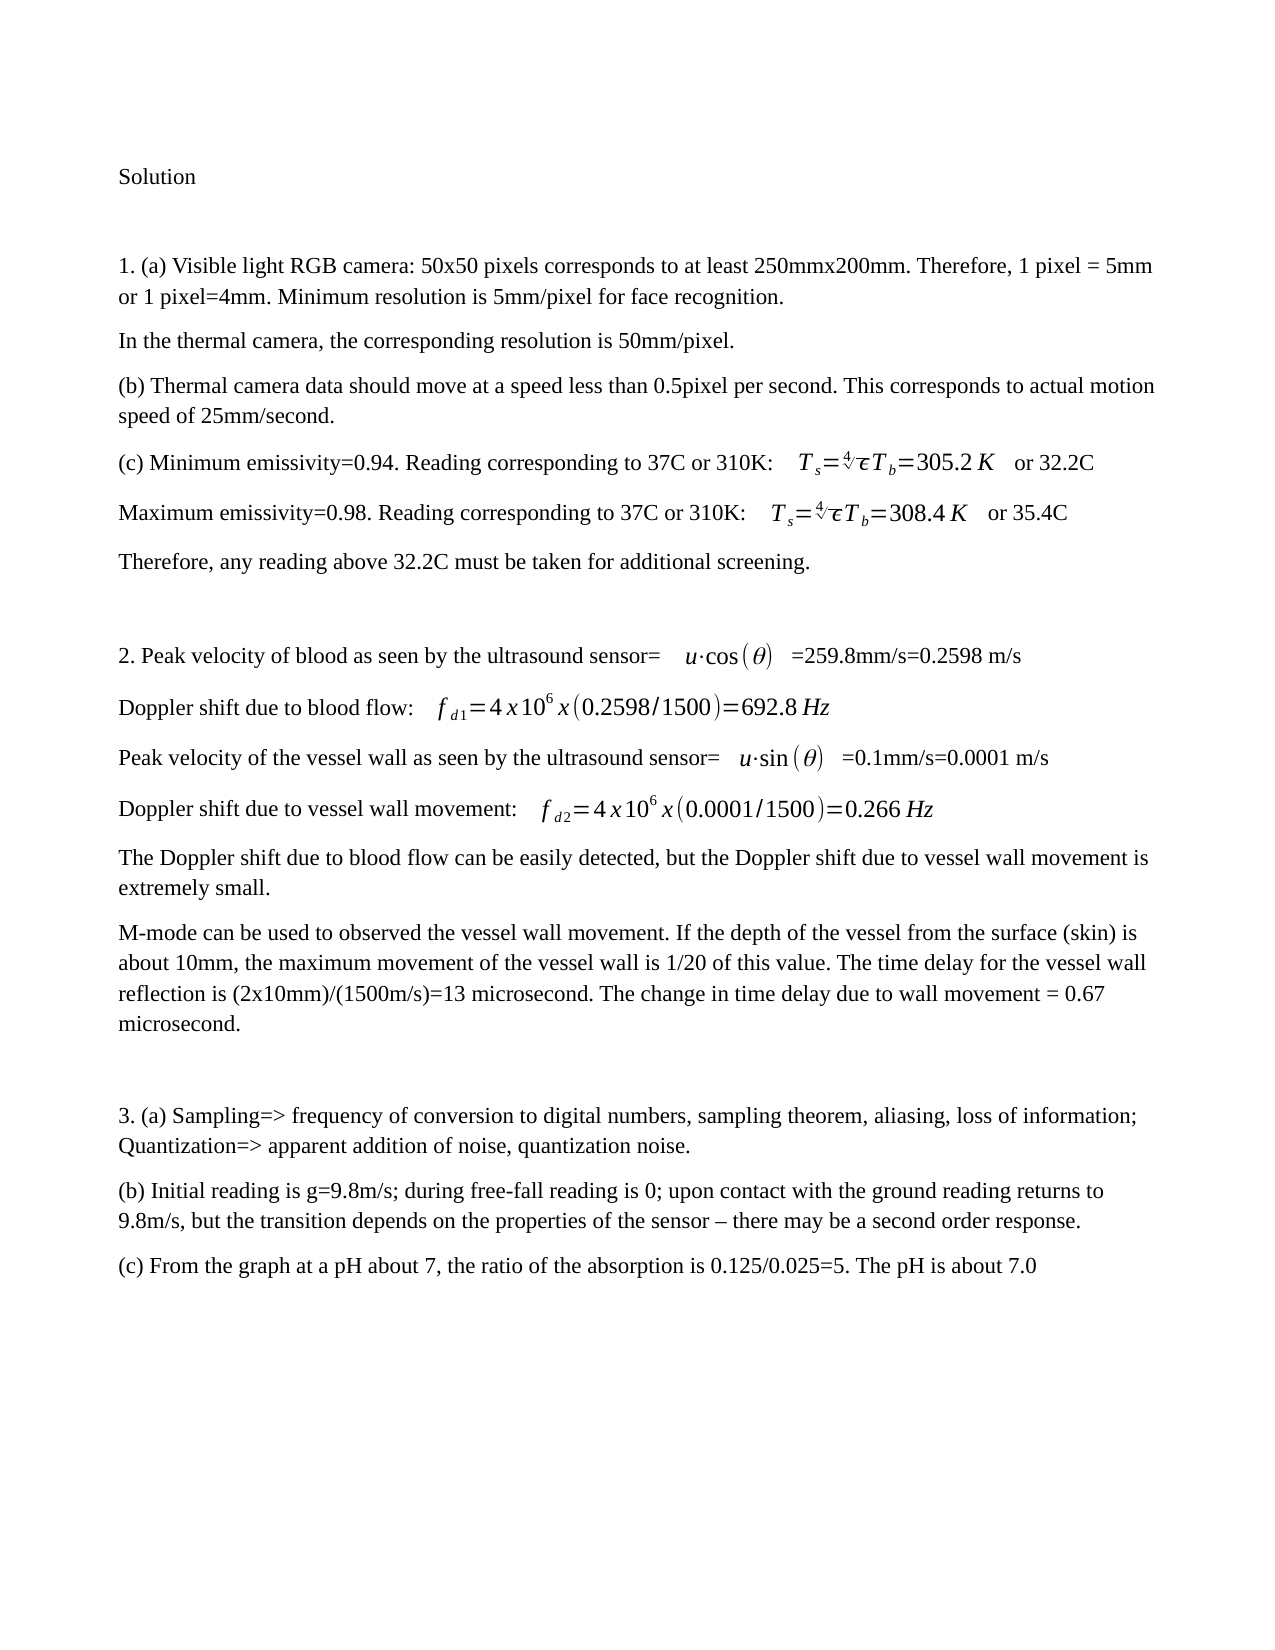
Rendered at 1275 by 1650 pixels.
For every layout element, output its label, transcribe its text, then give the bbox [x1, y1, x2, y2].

text Solution [118, 163, 1157, 189]
text Doppler shift due to vessel wall movement: [118, 791, 1157, 826]
text 1. (a) Visible light RGB camera: 50x50 pixels corresponds to at least 250mmx200mm. Therefore, 1 pixel = 5mm or 1 pixel=4mm. Minimum resolution is 5mm/pixel for face recognition. [118, 252, 1157, 309]
text (c) From the graph at a pH about 7, the ratio of the absorption is 0.125/0.025=5. The pH is about 7.0 [118, 1252, 1157, 1279]
text Doppler shift due to blood flow: [118, 689, 1157, 724]
text In the thermal camera, the corresponding resolution is 50mm/pixel. [118, 327, 1157, 354]
text (b) Thermal camera data should move at a speed less than 0.5pixel per second. This corresponds to actual motion speed of 25mm/second. [118, 372, 1157, 429]
text 2. Peak velocity of blood as seen by the ultrasound sensor= =259.8mm/s=0.2598 m/s [118, 641, 1157, 671]
text Peak velocity of the vessel wall as seen by the ultrasound sensor==0.1mm/s=0.0001 m/s [118, 742, 1157, 772]
text M-mode can be used to observed the vessel wall movement. If the depth of the vessel from the surface (skin) is about 10mm, the maximum movement of the vessel wall is 1/20 of this value. The time delay for the vessel wall reflection is (2x10mm)/(1500m/s)=13 microsecond. The change in time delay due to wall movement = 0.67 microsecond. [118, 919, 1157, 1036]
text Maximum emissivity=0.98. Reading corresponding to 37C or 310K: or 35.4C [118, 498, 1157, 530]
text 3. (a) Sampling=> frequency of conversion to digital numbers, sampling theorem, aliasing, loss of information; Quantization=> apparent addition of noise, quantization noise. [118, 1102, 1157, 1159]
text (c) Minimum emissivity=0.94. Reading corresponding to 37C or 310K: or 32.2C [118, 447, 1157, 479]
text (b) Initial reading is g=9.8m/s; during free-fall reading is 0; upon contact with the ground reading returns to 9.8m/s, but the transition depends on the properties of the sensor – there may be a second order response. [118, 1177, 1157, 1234]
text Therefore, any reading above 32.2C must be taken for additional screening. [118, 548, 1157, 575]
text The Doppler shift due to blood flow can be easily detected, but the Doppler shift due to vessel wall movement is extremely small. [118, 844, 1157, 901]
